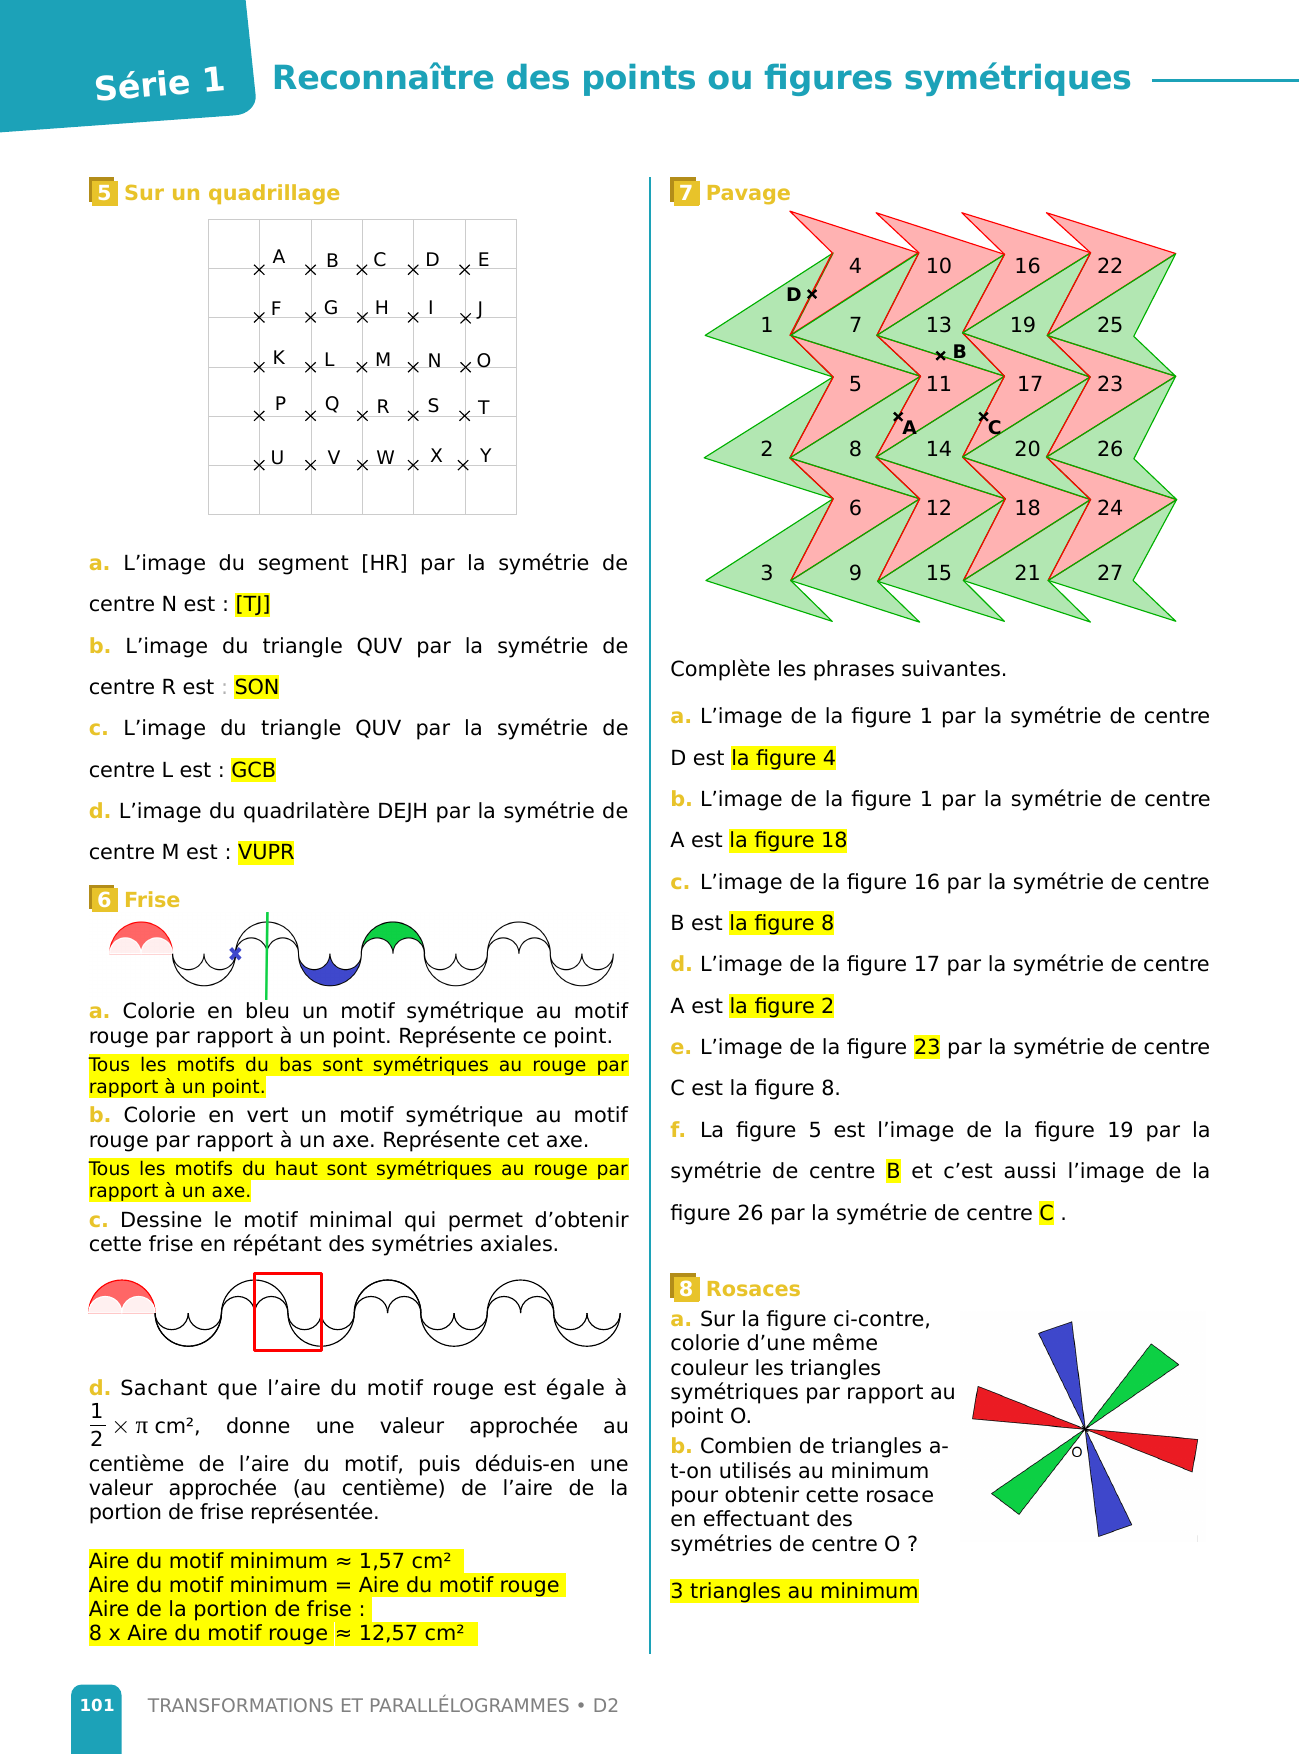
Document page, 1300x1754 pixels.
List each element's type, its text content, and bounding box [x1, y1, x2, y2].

list Aire du motif minimum = Aire du motif rouge [566, 1573, 629, 1597]
subtitle b. Colorie en vert un motif symétrique au motif rouge par rapport à un axe. Représente cet axe. [88, 1104, 629, 1152]
subtitle Pavage [696, 177, 1211, 205]
subtitle Rosaces [696, 1273, 1211, 1301]
text a. L’image du segment [HR] par la symétrie de centre N est : [TJ] [88, 534, 629, 617]
subtitle Sur un quadrillage [114, 177, 629, 205]
list L’image de la figure 17 par la symétrie de centre A est la figure 2 [670, 935, 1211, 1018]
list L’image de la figure 23 par la symétrie de centre C est la figure 8. [670, 1018, 1211, 1101]
list L’image de la figure 16 par la symétrie de centre B est la figure 8 [670, 853, 1211, 935]
list Aire de la portion de frise : [372, 1597, 629, 1622]
list Aire du motif minimum ≈ 1,57 cm² [464, 1549, 629, 1573]
text c. L’image du triangle QUV par la symétrie de centre L est : GCB [88, 699, 629, 782]
picture [88, 912, 629, 1000]
text d. L’image du quadrilatère DEJH par la symétrie de centre M est : VUPR [88, 782, 629, 865]
text 3 triangles au minimum [670, 1562, 1211, 1603]
list L’image de la figure 1 par la symétrie de centre D est la figure 4 [670, 687, 1211, 770]
list Combien de triangles a-t-on utilisés au minimum pour obtenir cette rosace en effectuant des symétries de centre O ? [670, 1434, 1211, 1556]
subtitle Tous les motifs du bas sont symétriques au rouge par rapport à un point. [88, 1054, 629, 1098]
subtitle a. Colorie en bleu un motif symétrique au motif rouge par rapport à un point. Représente ce point. [88, 1000, 629, 1048]
picture [959, 1311, 1207, 1542]
text Complète les phrases suivantes. [670, 657, 1211, 681]
subtitle [88, 885, 92, 912]
list 8 x Aire du motif rouge ≈ 12,57 cm² [478, 1622, 629, 1646]
list Sur la figure ci‑contre, colorie d’une même couleur les triangles symétriques par rapport au point O. [670, 1307, 1211, 1429]
subtitle d. Sachant que l’aire du motif rouge est égale à × π cm², donne une valeur approchée au centième de l’aire du motif, puis déduis-en une valeur approchée (au centième) de l’aire de la portion de frise représentée. [88, 1376, 629, 1524]
list La figure 5 est l’image de la figure 19 par la symétrie de centre B et c’est aussi l’image de la figure 26 par la symétrie de centre C . [670, 1101, 1211, 1225]
subtitle Tous les motifs du haut sont symétriques au rouge par rapport à un axe. [88, 1158, 629, 1202]
list L’image de la figure 1 par la symétrie de centre A est la figure 18 [670, 770, 1211, 853]
text b. L’image du triangle QUV par la symétrie de centre R est : SON [88, 617, 629, 699]
subtitle c. Dessine le motif minimal qui permet d’obtenir cette frise en répétant des symétries axiales. [88, 1208, 629, 1256]
subtitle Frise [114, 885, 629, 912]
